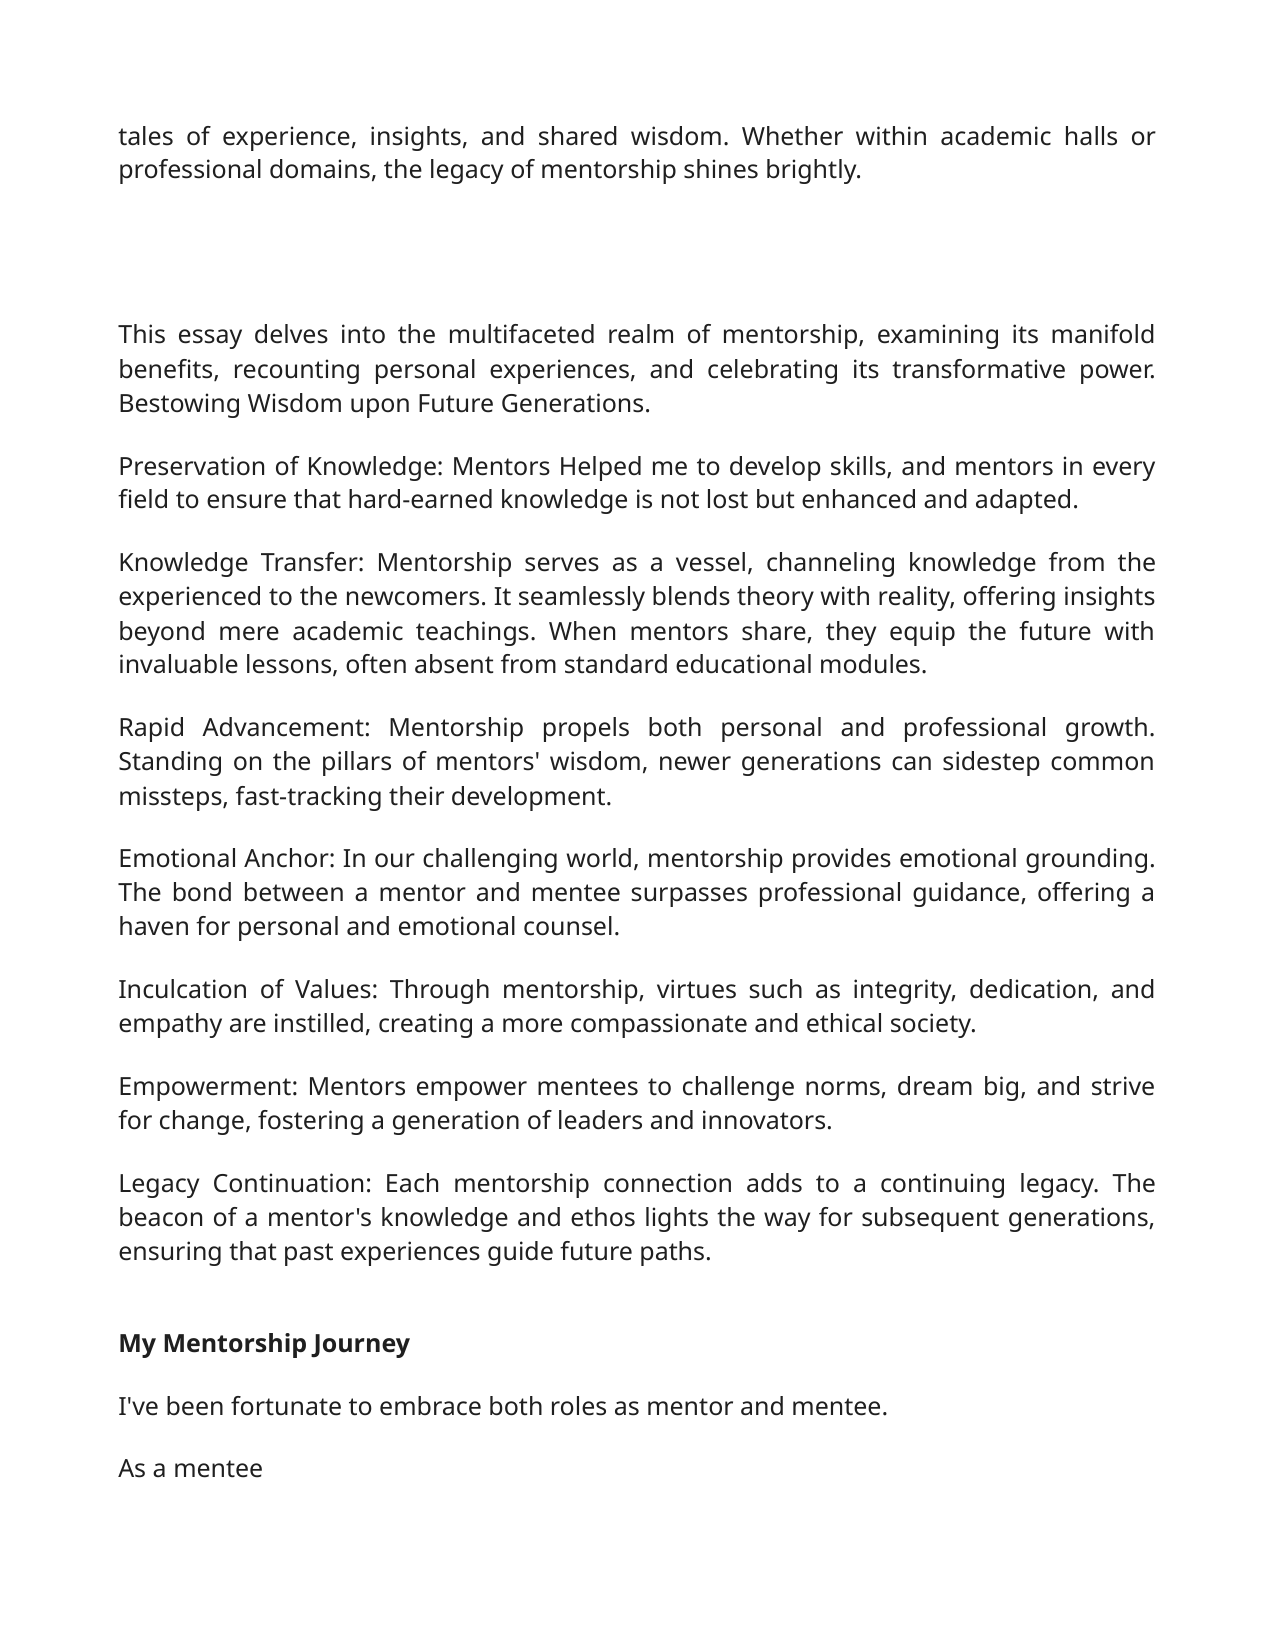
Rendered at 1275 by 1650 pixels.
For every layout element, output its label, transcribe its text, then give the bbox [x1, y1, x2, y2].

text Legacy Continuation: Each mentorship connection adds to a continuing legacy. The beacon of a mentor's knowledge and ethos lights the way for subsequent generations, ensuring that past experiences guide future paths. [118, 1166, 1157, 1268]
text Emotional Anchor: In our challenging world, mentorship provides emotional grounding. The bond between a mentor and mentee surpasses professional guidance, offering a haven for personal and emotional counsel. [118, 841, 1157, 943]
text I've been fortunate to embrace both roles as mentor and mentee. [118, 1388, 1157, 1422]
text Rapid Advancement: Mentorship propels both personal and professional growth. Standing on the pillars of mentors' wisdom, newer generations can sidestep common missteps, fast-tracking their development. [118, 710, 1157, 812]
text Inculcation of Values: Through mentorship, virtues such as integrity, dedication, and empathy are instilled, creating a more compassionate and ethical society. [118, 972, 1157, 1040]
text As a mentee [118, 1451, 1157, 1485]
text This essay delves into the multifaceted realm of mentorship, examining its manifold benefits, recounting personal experiences, and celebrating its transformative power. Bestowing Wisdom upon Future Generations. [118, 317, 1157, 419]
text Empowerment: Mentors empower mentees to challenge norms, dream big, and strive for change, fostering a generation of leaders and innovators. [118, 1069, 1157, 1137]
text Knowledge Transfer: Mentorship serves as a vessel, channeling knowledge from the experienced to the newcomers. It seamlessly blends theory with reality, offering insights beyond mere academic teachings. When mentors share, they equip the future with invaluable lessons, often absent from standard educational modules. [118, 545, 1157, 681]
text My Mentorship Journey [118, 1325, 1157, 1359]
text Preservation of Knowledge: Mentors Helped me to develop skills, and mentors in every field to ensure that hard-earned knowledge is not lost but enhanced and adapted. [118, 448, 1157, 516]
text tales of experience, insights, and shared wisdom. Whether within academic halls or professional domains, the legacy of mentorship shines brightly. [118, 118, 1157, 186]
